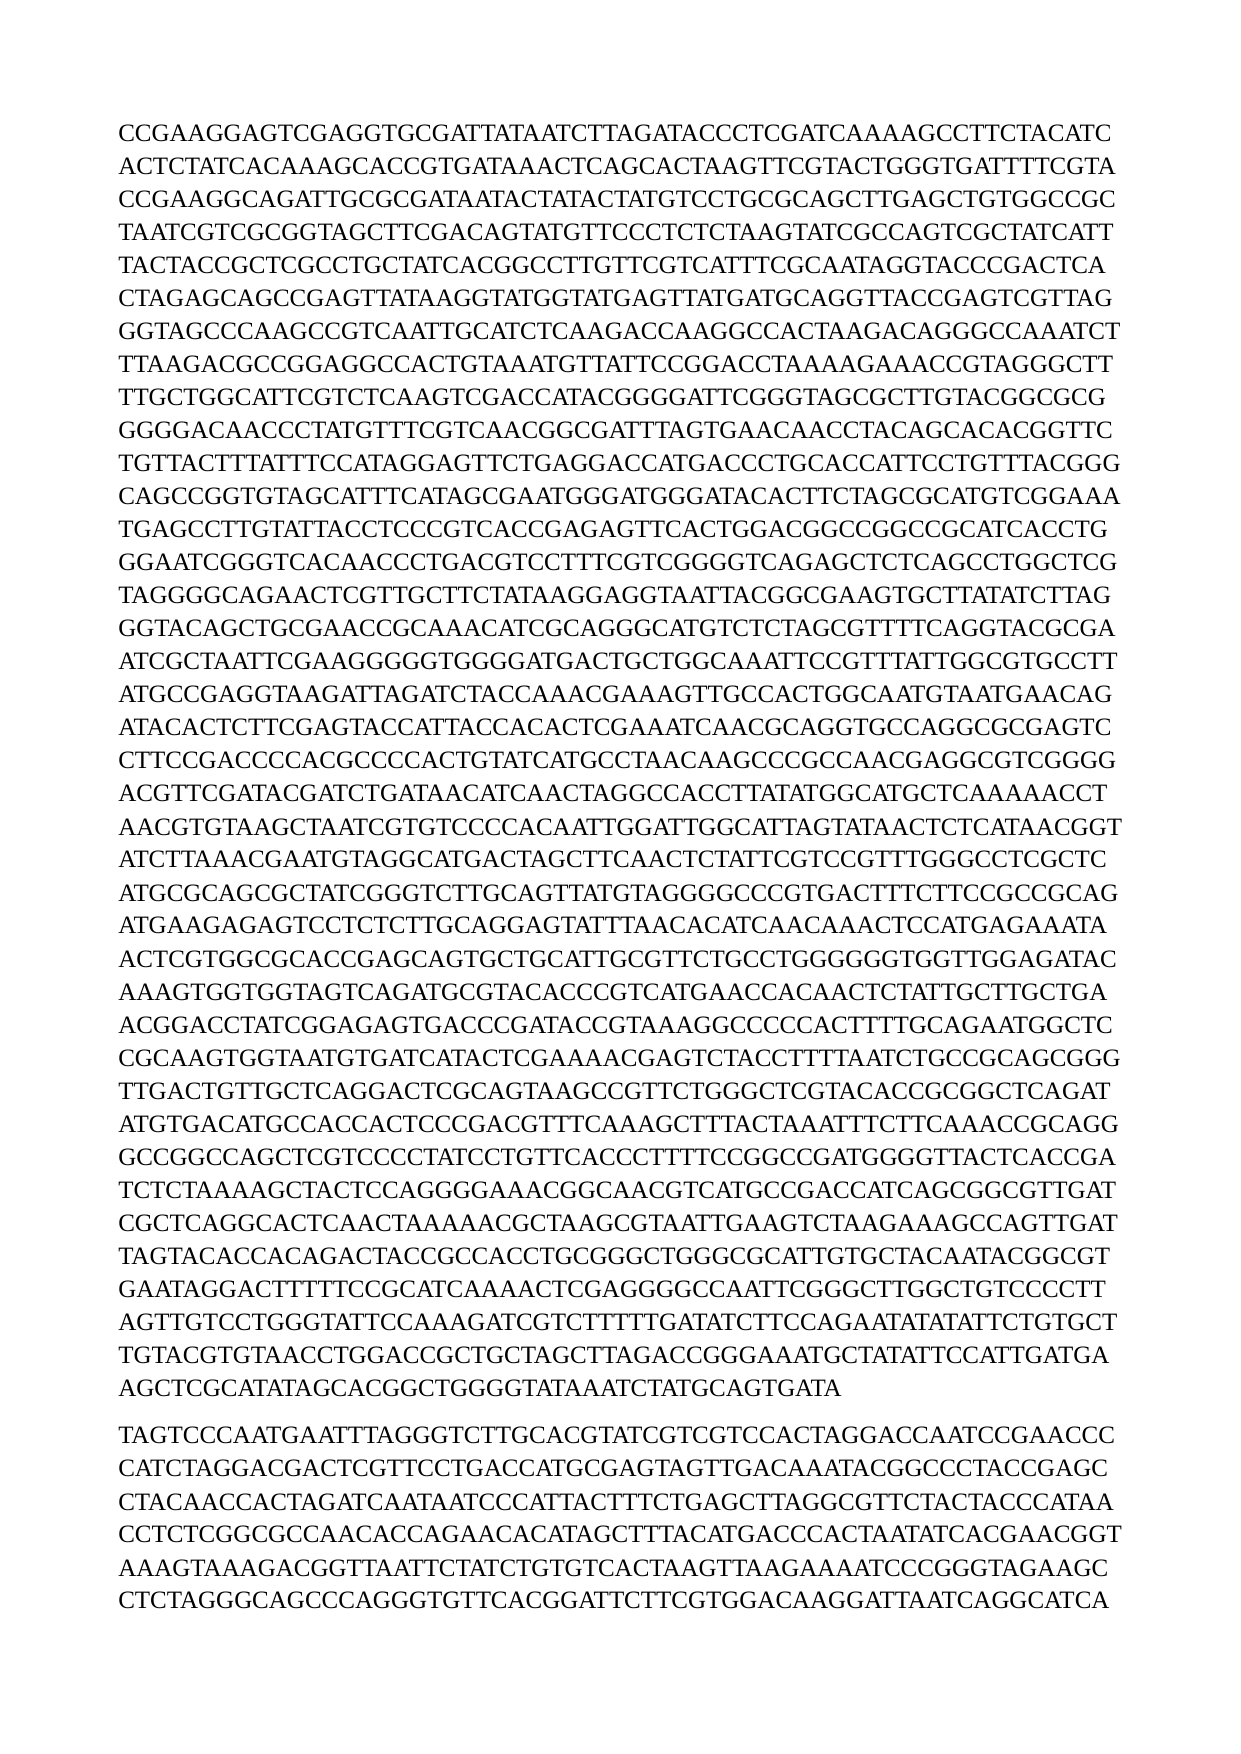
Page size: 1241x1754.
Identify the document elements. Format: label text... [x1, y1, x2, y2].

text CCGAAGGAGTCGAGGTGCGATTATAATCTTAGATACCCTCGATCAAAAGCCTTCTACATCACTCTATCACAAAGCACCGTGATAAACTCAGCACTAAGTTCGTACTGGGTGATTTTCGTACCGAAGGCAGATTGCGCGATAATACTATACTATGTCCTGCGCAGCTTGAGCTGTGGCCGCTAATCGTCGCGGTAGCTTCGACAGTATGTTCCCTCTCTAAGTATCGCCAGTCGCTATCATTTACTACCGCTCGCCTGCTATCACGGCCTTGTTCGTCATTTCGCAATAGGTACCCGACTCACTAGAGCAGCCGAGTTATAAGGTATGGTATGAGTTATGATGCAGGTTACCGAGTCGTTAGGGTAGCCCAAGCCGTCAATTGCATCTCAAGACCAAGGCCACTAAGACAGGGCCAAATCTTTAAGACGCCGGAGGCCACTGTAAATGTTATTCCGGACCTAAAAGAAACCGTAGGGCTTTTGCTGGCATTCGTCTCAAGTCGACCATACGGGGATTCGGGTAGCGCTTGTACGGCGCGGGGGACAACCCTATGTTTCGTCAACGGCGATTTAGTGAACAACCTACAGCACACGGTTCTGTTACTTTATTTCCATAGGAGTTCTGAGGACCATGACCCTGCACCATTCCTGTTTACGGGCAGCCGGTGTAGCATTTCATAGCGAATGGGATGGGATACACTTCTAGCGCATGTCGGAAATGAGCCTTGTATTACCTCCCGTCACCGAGAGTTCACTGGACGGCCGGCCGCATCACCTGGGAATCGGGTCACAACCCTGACGTCCTTTCGTCGGGGTCAGAGCTCTCAGCCTGGCTCGTAGGGGCAGAACTCGTTGCTTCTATAAGGAGGTAATTACGGCGAAGTGCTTATATCTTAGGGTACAGCTGCGAACCGCAAACATCGCAGGGCATGTCTCTAGCGTTTTCAGGTACGCGAATCGCTAATTCGAAGGGGGTGGGGATGACTGCTGGCAAATTCCGTTTATTGGCGTGCCTTATGCCGAGGTAAGATTAGATCTACCAAACGAAAGTTGCCACTGGCAATGTAATGAACAGATACACTCTTCGAGTACCATTACCACACTCGAAATCAACGCAGGTGCCAGGCGCGAGTCCTTCCGACCCCACGCCCCACTGTATCATGCCTAACAAGCCCGCCAACGAGGCGTCGGGGACGTTCGATACGATCTGATAACATCAACTAGGCCACCTTATATGGCATGCTCAAAAACCTAACGTGTAAGCTAATCGTGTCCCCACAATTGGATTGGCATTAGTATAACTCTCATAACGGTATCTTAAACGAATGTAGGCATGACTAGCTTCAACTCTATTCGTCCGTTTGGGCCTCGCTCATGCGCAGCGCTATCGGGTCTTGCAGTTATGTAGGGGCCCGTGACTTTCTTCCGCCGCAGATGAAGAGAGTCCTCTCTTGCAGGAGTATTTAACACATCAACAAACTCCATGAGAAATAACTCGTGGCGCACCGAGCAGTGCTGCATTGCGTTCTGCCTGGGGGGTGGTTGGAGATACAAAGTGGTGGTAGTCAGATGCGTACACCCGTCATGAACCACAACTCTATTGCTTGCTGAACGGACCTATCGGAGAGTGACCCGATACCGTAAAGGCCCCCACTTTTGCAGAATGGCTCCGCAAGTGGTAATGTGATCATACTCGAAAACGAGTCTACCTTTTAATCTGCCGCAGCGGGTTGACTGTTGCTCAGGACTCGCAGTAAGCCGTTCTGGGCTCGTACACCGCGGCTCAGATATGTGACATGCCACCACTCCCGACGTTTCAAAGCTTTACTAAATTTCTTCAAACCGCAGGGCCGGCCAGCTCGTCCCCTATCCTGTTCACCCTTTTCCGGCCGATGGGGTTACTCACCGATCTCTAAAAGCTACTCCAGGGGAAACGGCAACGTCATGCCGACCATCAGCGGCGTTGATCGCTCAGGCACTCAACTAAAAACGCTAAGCGTAATTGAAGTCTAAGAAAGCCAGTTGATTAGTACACCACAGACTACCGCCACCTGCGGGCTGGGCGCATTGTGCTACAATACGGCGTGAATAGGACTTTTTCCGCATCAAAACTCGAGGGGCCAATTCGGGCTTGGCTGTCCCCTTAGTTGTCCTGGGTATTCCAAAGATCGTCTTTTTGATATCTTCCAGAATATATATTCTGTGCTTGTACGTGTAACCTGGACCGCTGCTAGCTTAGACCGGGAAATGCTATATTCCATTGATGAAGCTCGCATATAGCACGGCTGGGGTATAAATCTATGCAGTGATA [118, 118, 1122, 1402]
text TAGTCCCAATGAATTTAGGGTCTTGCACGTATCGTCGTCCACTAGGACCAATCCGAACCCCATCTAGGACGACTCGTTCCTGACCATGCGAGTAGTTGACAAATACGGCCCTACCGAGCCTACAACCACTAGATCAATAATCCCATTACTTTCTGAGCTTAGGCGTTCTACTACCCATAACCTCTCGGCGCCAACACCAGAACACATAGCTTTACATGACCCACTAATATCACGAACGGTAAAGTAAAGACGGTTAATTCTATCTGTGTCACTAAGTTAAGAAAATCCCGGGTAGAAGCCTCTAGGGCAGCCCAGGGTGTTCACGGATTCTTCGTGGACAAGGATTAATCAGGCATCA [118, 1421, 1122, 1614]
